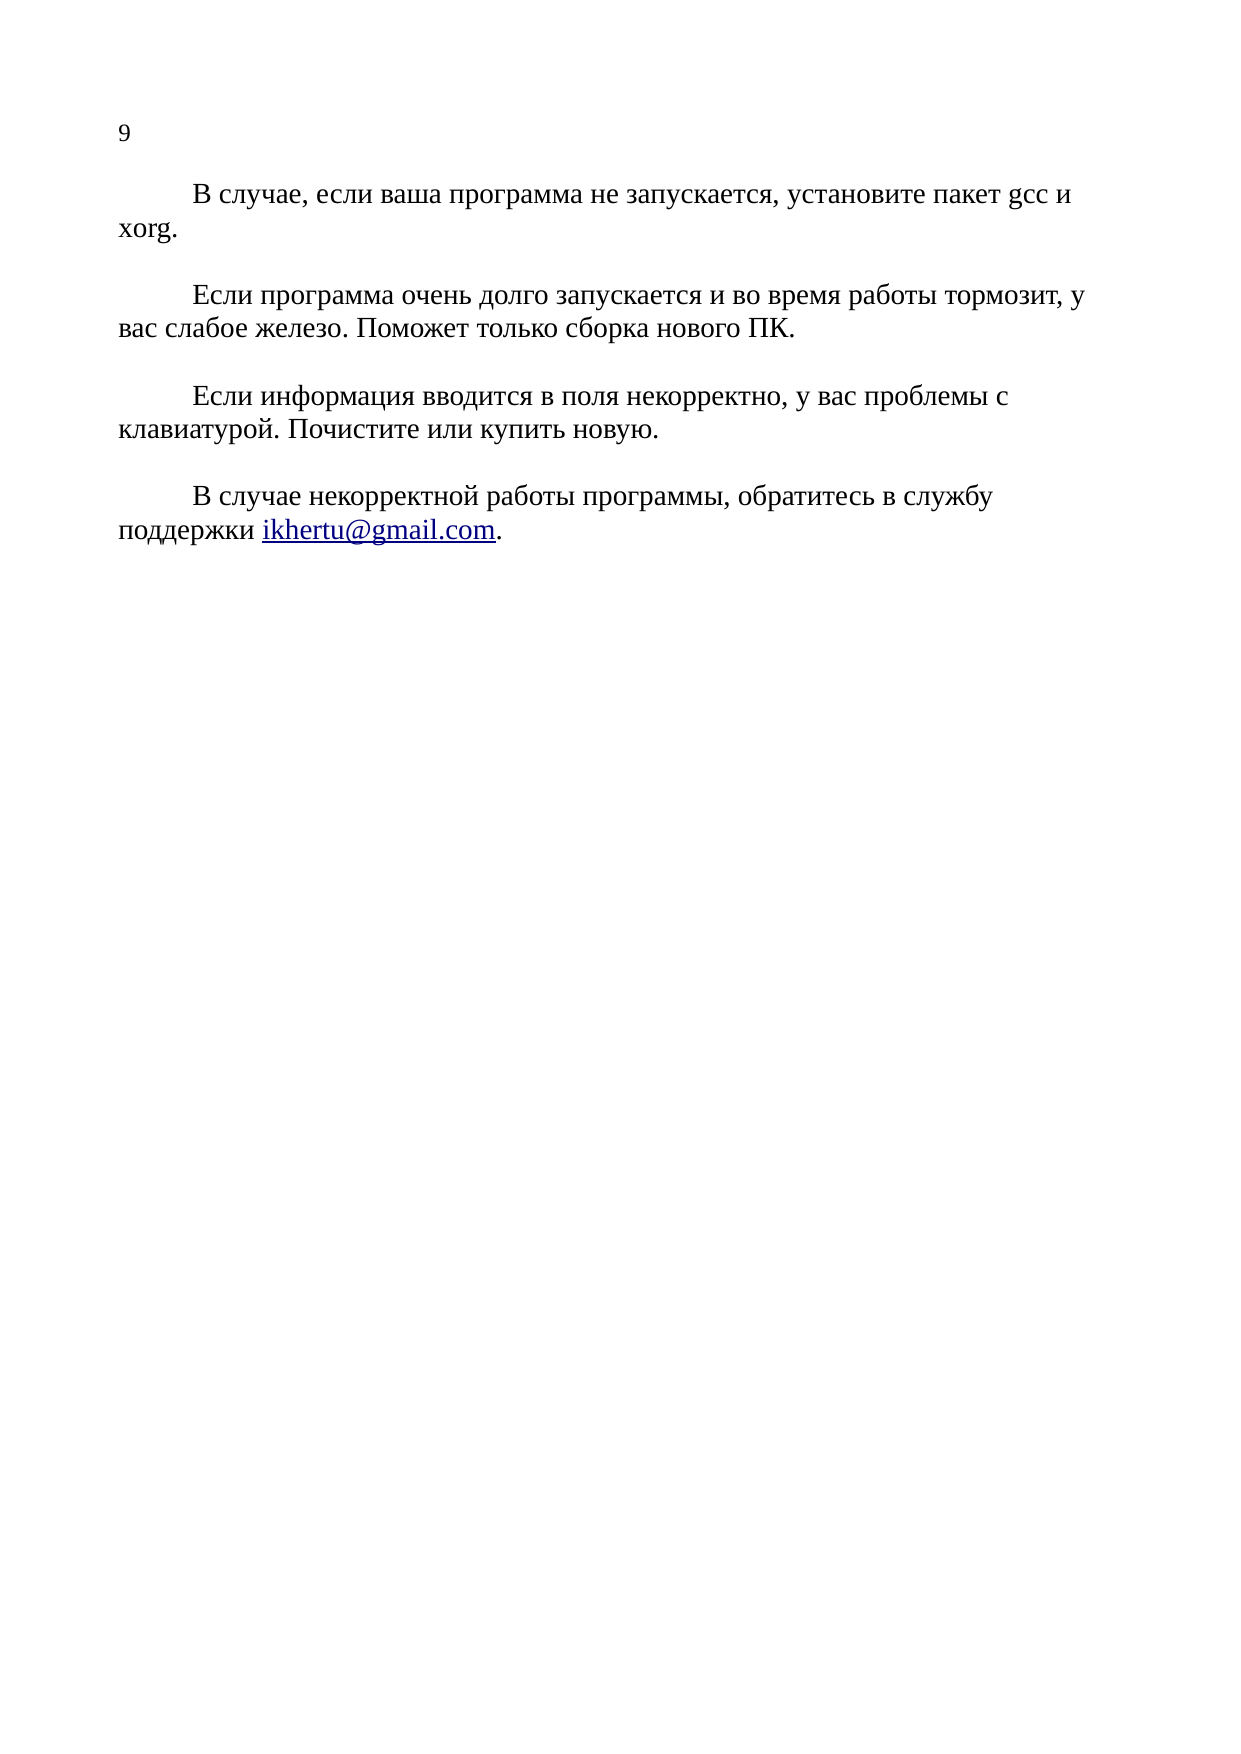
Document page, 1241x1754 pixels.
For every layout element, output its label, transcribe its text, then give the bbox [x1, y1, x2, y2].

text В случае, если ваша программа не запускается, установите пакет gcc и xorg. [118, 176, 1122, 243]
text В случае некорректной работы программы, обратитесь в службу поддержки ikhertu@gmail.com. [118, 478, 1122, 545]
text Если информация вводится в поля некорректно, у вас проблемы с клавиатурой. Почистите или купить новую. [118, 378, 1122, 445]
text Если программа очень долго запускается и во время работы тормозит, у вас слабое железо. Поможет только сборка нового ПК. [118, 277, 1122, 344]
